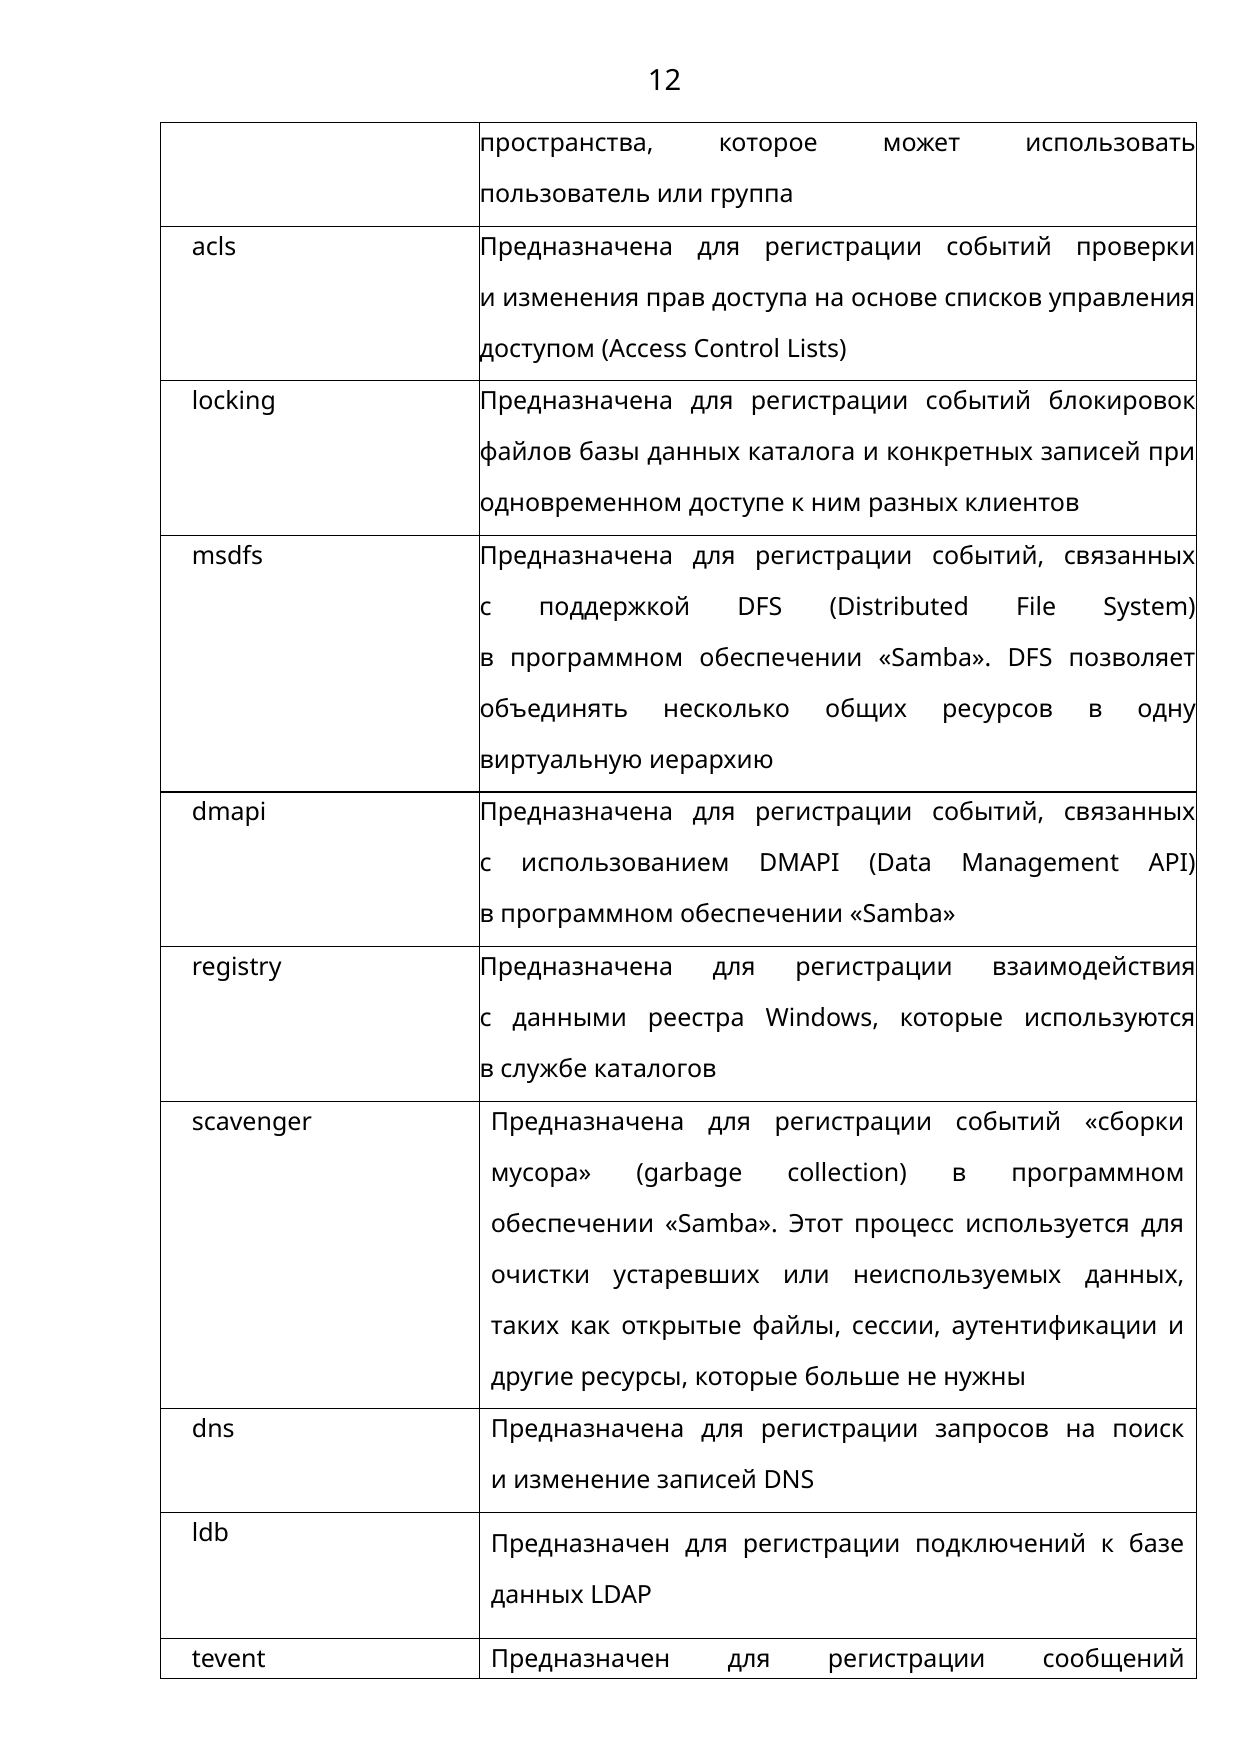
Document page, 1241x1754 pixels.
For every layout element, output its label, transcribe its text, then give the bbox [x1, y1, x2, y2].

table_cell registry [161, 947, 479, 1101]
table_cell dns [161, 1409, 479, 1512]
table_cell tevent [161, 1639, 479, 1678]
table_cell пространства, которое может использовать пользователь или группа [480, 123, 1196, 226]
table_cell Предназначена для регистрации событий, связанных с поддержкой DFS (Distributed File System) в программном обеспечении «Samba». DFS позволяет объединять несколько общих ресурсов в одну виртуальную иерархию [480, 536, 1196, 791]
table_cell Предназначена для регистрации событий проверки и изменения прав доступа на основе списков управления доступом (Access Control Lists) [480, 227, 1196, 380]
table_cell Предназначена для регистрации событий, связанных с использованием DMAPI (Data Management API) в программном обеспечении «Samba» [480, 793, 1196, 946]
table_cell Предназначен для регистрации сообщений [480, 1639, 1196, 1678]
table_cell [161, 123, 479, 226]
table_cell Предназначен для регистрации подключений к базе данных LDAP [480, 1513, 1196, 1638]
table_cell Предназначена для регистрации событий блокировок файлов базы данных каталога и конкретных записей при одновременном доступе к ним разных клиентов [480, 381, 1196, 535]
table_cell dmapi [161, 793, 479, 946]
table_cell ldb [161, 1513, 479, 1638]
table_cell Предназначена для регистрации событий «сборки мусора» (garbage collection) в программном обеспечении «Samba». Этот процесс используется для очистки устаревших или неиспользуемых данных, таких как открытые файлы, сессии, аутентификации и другие ресурсы, которые больше не нужны [480, 1102, 1196, 1408]
table_cell locking [161, 381, 479, 535]
table_cell acls [161, 227, 479, 380]
table_cell Предназначена для регистрации взаимодействия с данными реестра Windows, которые используются в службе каталогов [480, 947, 1196, 1101]
table_cell scavenger [161, 1102, 479, 1408]
table_cell Предназначена для регистрации запросов на поиск и изменение записей DNS [480, 1409, 1196, 1512]
table_cell msdfs [161, 536, 479, 791]
